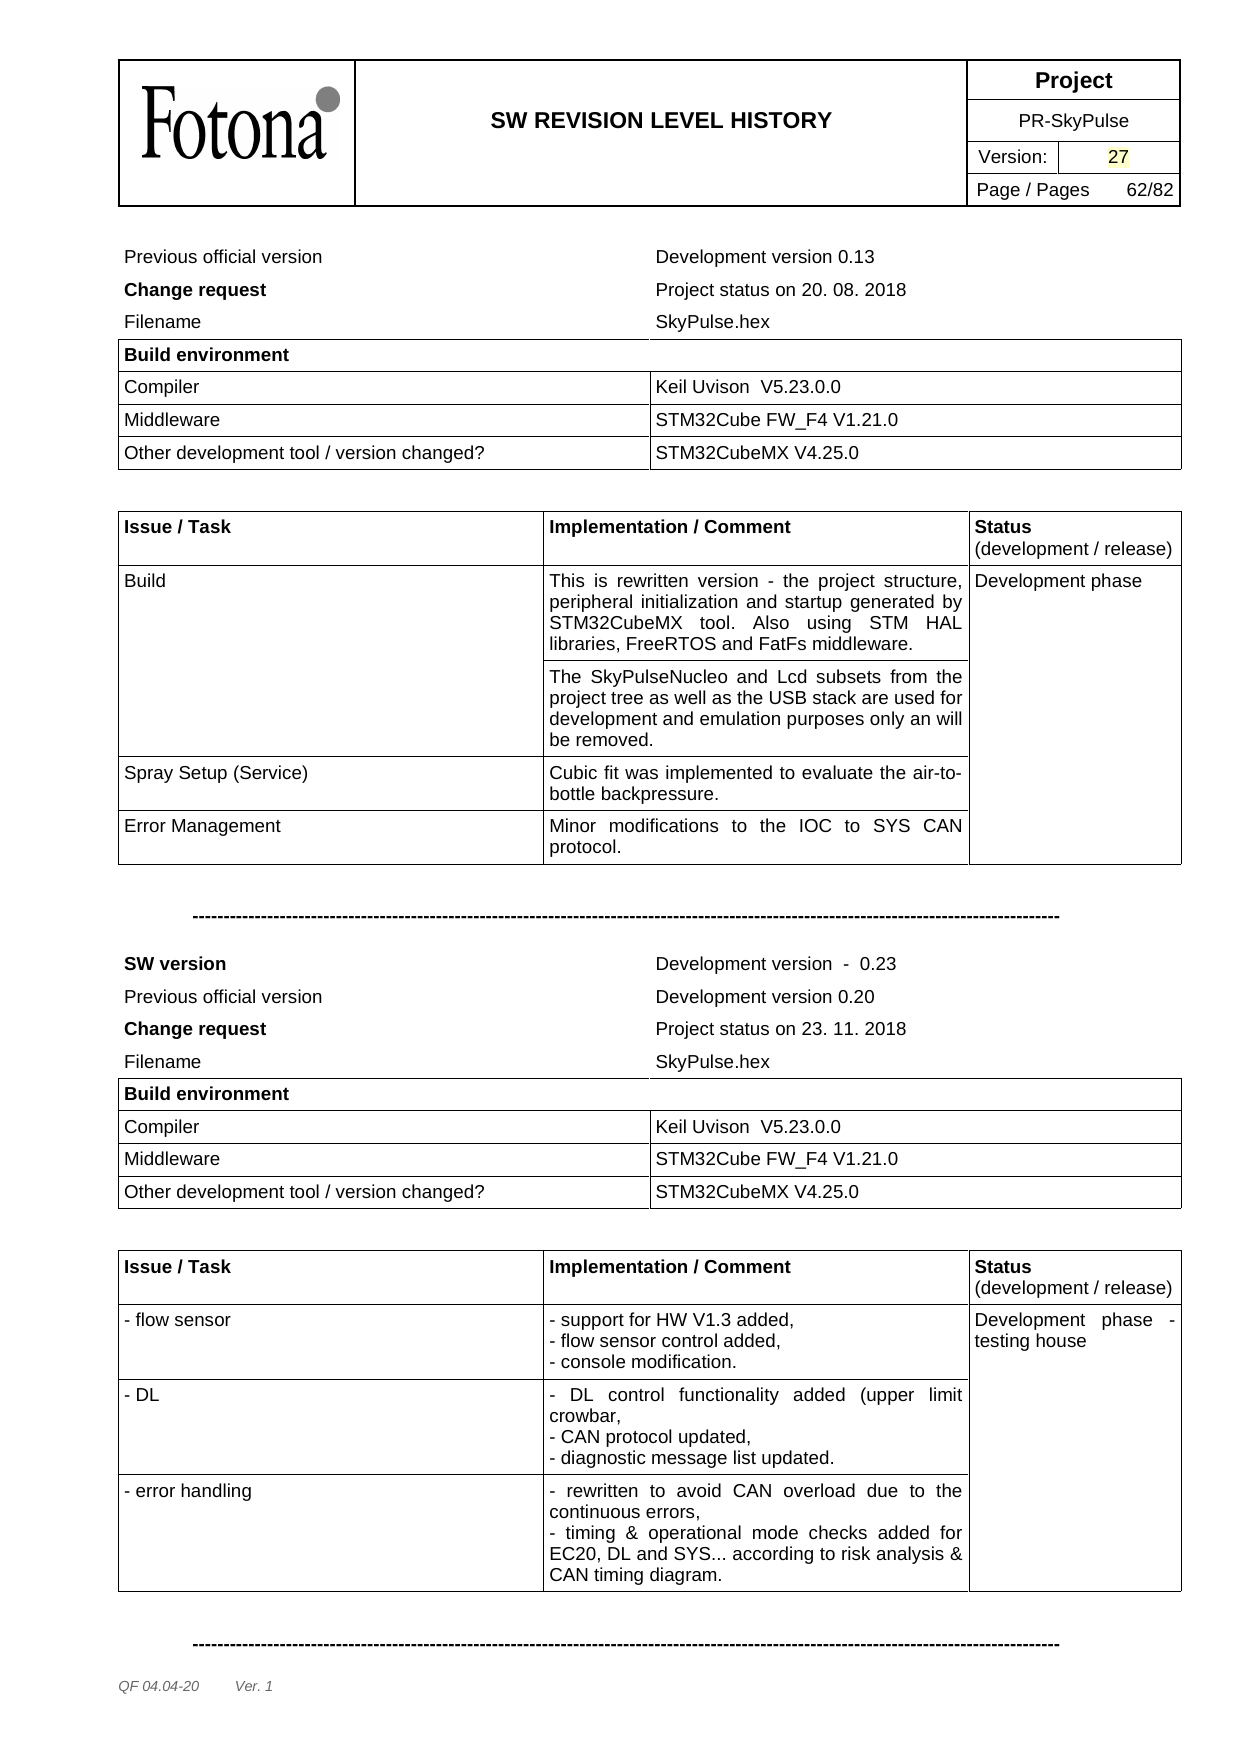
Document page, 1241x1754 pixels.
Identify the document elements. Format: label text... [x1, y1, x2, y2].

table_cell STM32Cube FW_F4 V1.21.0 [651, 405, 1181, 436]
table_cell - error handling [119, 1475, 543, 1591]
table_cell - support for HW V1.3 added, - flow sensor control added, - console modification. [544, 1305, 968, 1379]
table_cell - flow sensor [119, 1305, 543, 1379]
table_header Issue / Task [119, 1251, 543, 1304]
table_cell Error Management [119, 811, 543, 864]
table_cell Filename [118, 306, 649, 339]
table_cell Build [119, 566, 543, 756]
table_header SW version [118, 948, 649, 980]
table_header Implementation / Comment [544, 512, 968, 565]
table_cell Middleware [119, 405, 649, 436]
table_cell Keil Uvison V5.23.0.0 [651, 372, 1181, 404]
table_header Development version - 0.23 [650, 948, 1181, 980]
table_cell - DL control functionality added (upper limit crowbar, - CAN protocol updated, - diagnostic message list updated. [544, 1380, 968, 1474]
table_cell STM32CubeMX V4.25.0 [651, 1177, 1181, 1208]
table_header Issue / Task [119, 512, 543, 565]
table_cell Keil Uvison V5.23.0.0 [651, 1111, 1181, 1143]
text ------------------------------------------------------------------------------------------------------------------------------------------- [118, 1633, 1163, 1654]
table_header Status (development / release) [970, 512, 1181, 565]
table_header Status (development / release) [970, 1251, 1181, 1304]
table_cell Middleware [119, 1144, 649, 1176]
table_cell Build environment [119, 340, 1181, 371]
text ------------------------------------------------------------------------------------------------------------------------------------------- [118, 906, 1163, 927]
table_cell Development version 0.20 [650, 980, 1181, 1013]
table_cell Previous official version [118, 980, 649, 1013]
table_cell SkyPulse.hex [650, 1045, 1181, 1078]
table_cell Change request [118, 274, 649, 306]
table_header Implementation / Comment [544, 1251, 968, 1304]
table_cell Development version 0.13 [650, 241, 1181, 273]
table_cell SkyPulse.hex [650, 306, 1181, 339]
table_cell Compiler [119, 1111, 649, 1143]
table_cell Compiler [119, 372, 649, 404]
table_cell Previous official version [118, 241, 649, 273]
table_cell STM32CubeMX V4.25.0 [651, 437, 1181, 469]
table_cell Change request [118, 1013, 649, 1045]
table_cell Filename [118, 1045, 649, 1078]
table_cell The SkyPulseNucleo and Lcd subsets from the project tree as well as the USB stack are used for development and emulation purposes only an will be removed. [544, 661, 968, 756]
table_cell This is rewritten version - the project structure, peripheral initialization and startup generated by STM32CubeMX tool. Also using STM HAL libraries, FreeRTOS and FatFs middleware. [544, 566, 968, 660]
table_cell STM32Cube FW_F4 V1.21.0 [651, 1144, 1181, 1176]
table_cell Build environment [119, 1079, 1181, 1110]
table_cell Development phase - testing house [970, 1305, 1181, 1591]
table_cell Development phase [970, 566, 1181, 864]
table_cell Minor modifications to the IOC to SYS CAN protocol. [544, 811, 968, 864]
table_cell - DL [119, 1380, 543, 1474]
table_cell Project status on 23. 11. 2018 [650, 1013, 1181, 1045]
table_cell Other development tool / version changed? [119, 1177, 649, 1208]
table_cell Spray Setup (Service) [119, 757, 543, 810]
table_cell Cubic fit was implemented to evaluate the air-to-bottle backpressure. [544, 757, 968, 810]
table_cell - rewritten to avoid CAN overload due to the continuous errors, - timing & operational mode checks added for EC20, DL and SYS... according to risk analysis & CAN timing diagram. [544, 1475, 968, 1591]
table_cell Project status on 20. 08. 2018 [650, 274, 1181, 306]
table_cell Other development tool / version changed? [119, 437, 649, 469]
